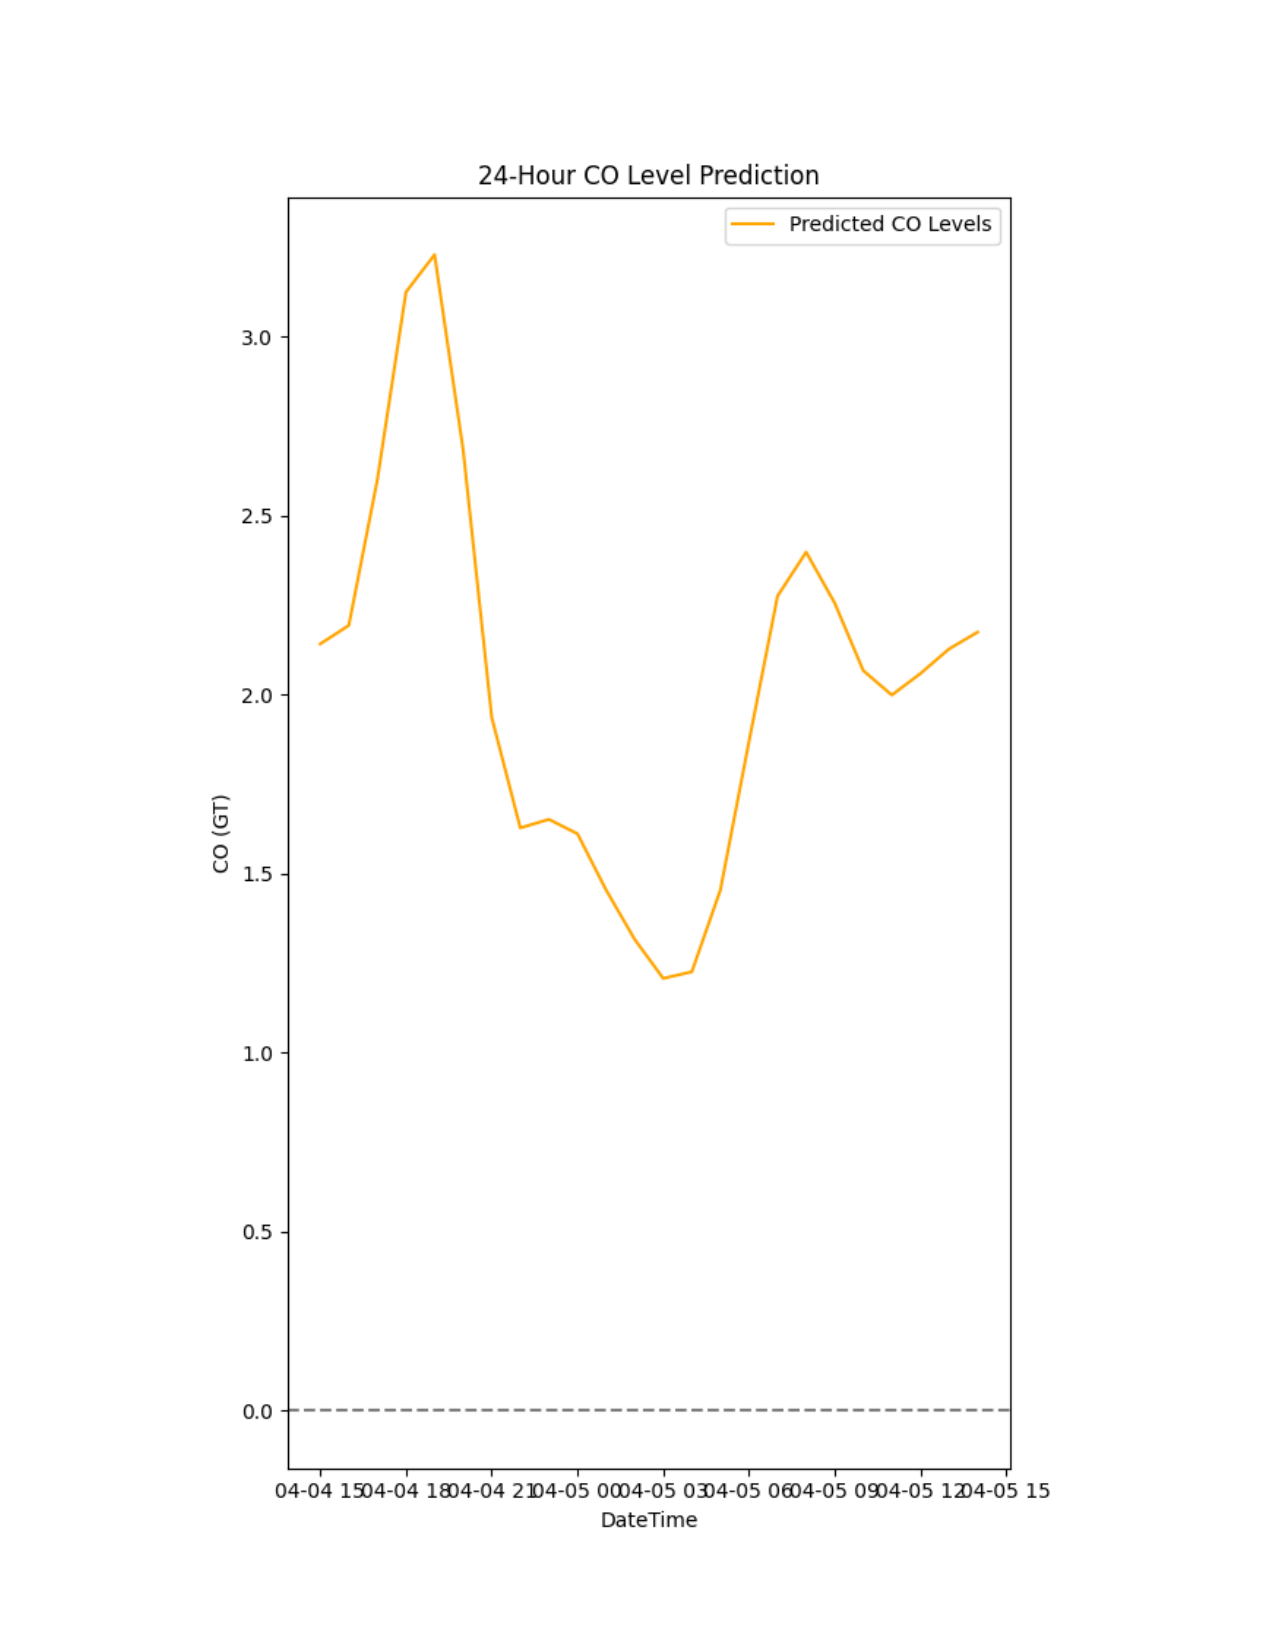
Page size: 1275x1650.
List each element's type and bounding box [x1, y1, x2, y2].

picture [171, 0, 1104, 1650]
